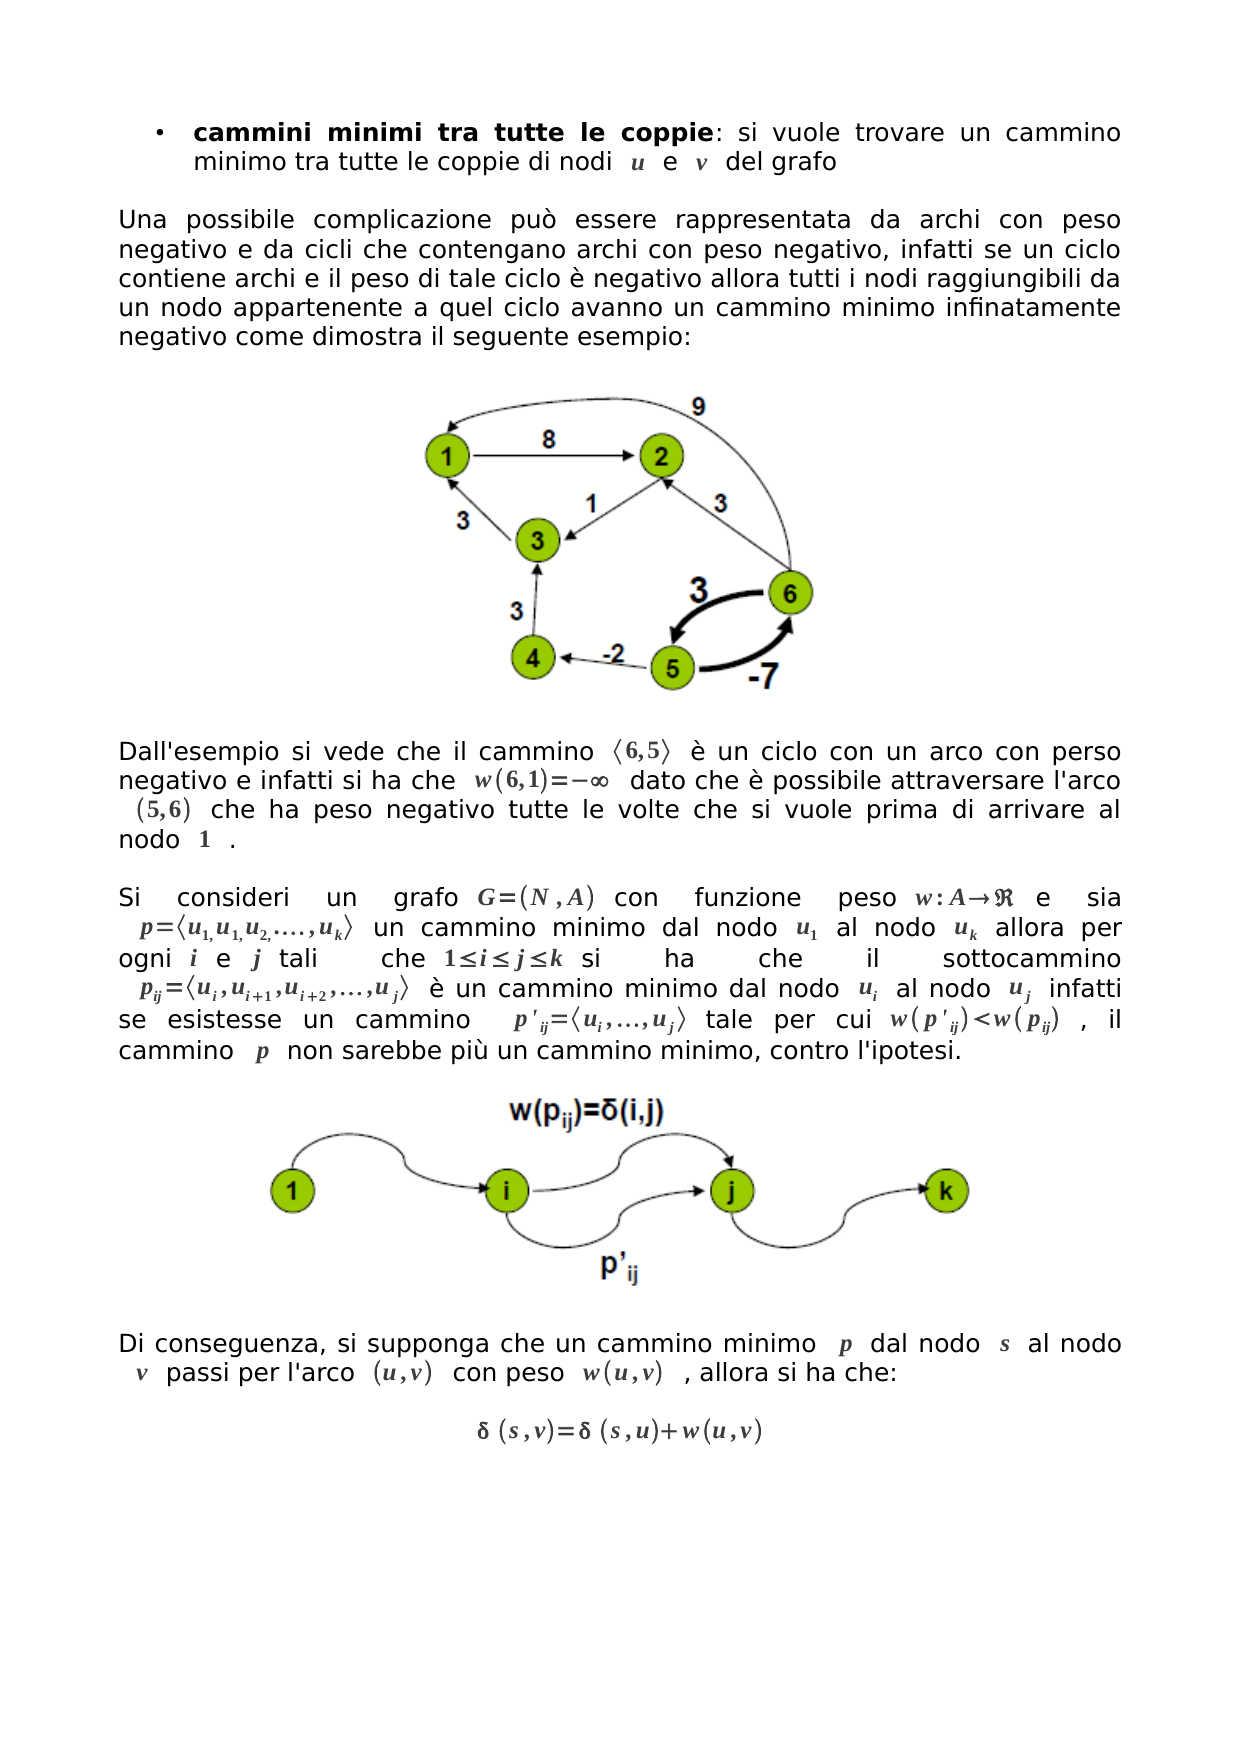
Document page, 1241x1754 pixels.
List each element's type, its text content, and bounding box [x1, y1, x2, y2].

list cammini minimi tra tutte le coppie: si vuole trovare un cammino minimo tra tutte le coppie di nodiedel grafo [156, 118, 1122, 176]
text Una possibile complicazione può essere rappresentata da archi con peso negativo e da cicli che contengano archi con peso negativo, infatti se un ciclo contiene archi e il peso di tale ciclo è negativo allora tutti i nodi raggiungibili da un nodo appartenente a quel ciclo avanno un cammino minimo infinatamente negativo come dimostra il seguente esempio: [118, 206, 1122, 351]
text Di conseguenza, si supponga che un cammino minimodal nodoal nodopassi per l'arcocon peso, allora si ha che: [118, 1329, 1122, 1387]
text Si consideri un grafocon funzione pesoe siaun cammino minimo dal nodoal nodoallora per ognietali chesi ha che il sottocamminoè un cammino minimo dal nodoal nodoinfatti se esistesse un cammino tale per cui, il camminonon sarebbe più un cammino minimo, contro l'ipotesi. [118, 883, 1122, 1065]
text Dall'esempio si vede che il camminoè un ciclo con un arco con perso negativo e infatti si ha chedato che è possibile attraversare l'arcoche ha peso negativo tutte le volte che si vuole prima di arrivare al nodo. [118, 737, 1122, 854]
picture [403, 380, 837, 708]
picture [247, 1094, 993, 1300]
